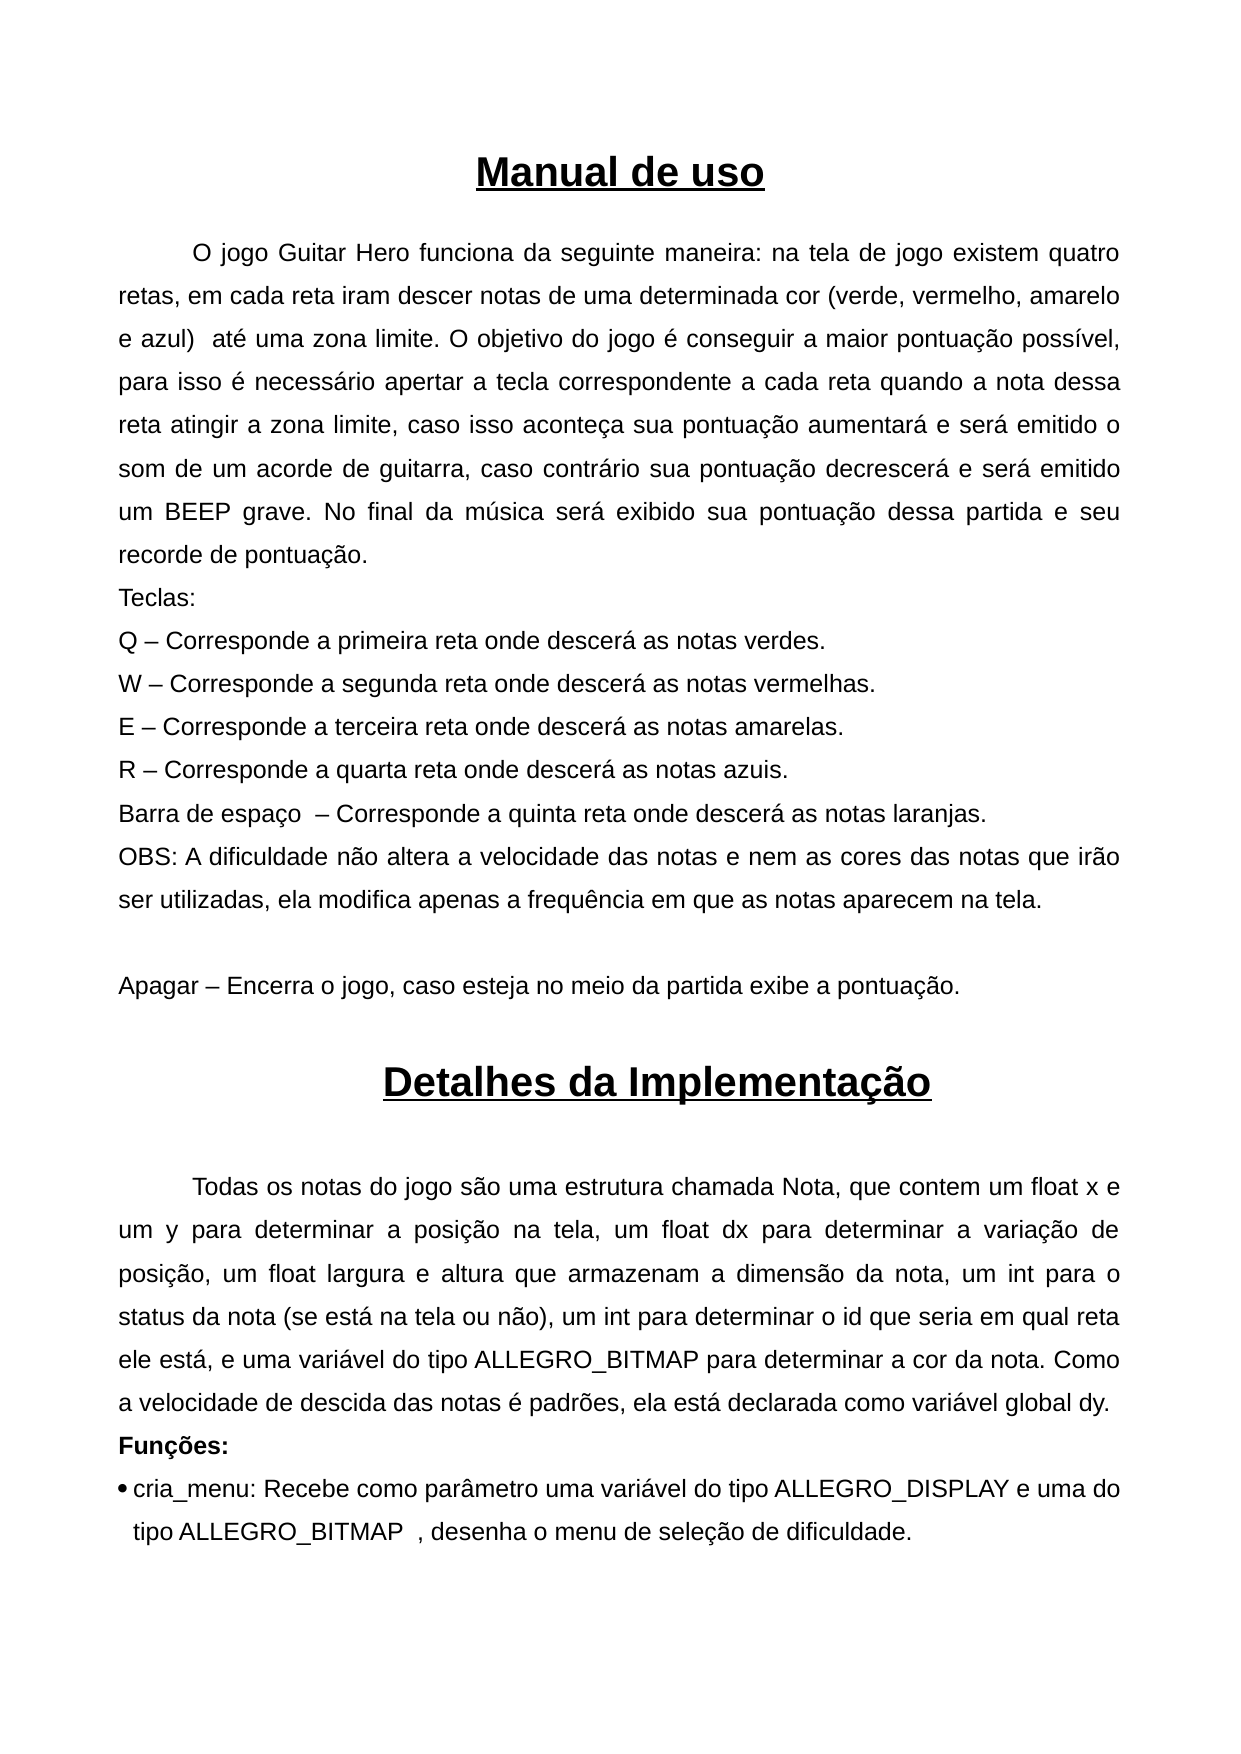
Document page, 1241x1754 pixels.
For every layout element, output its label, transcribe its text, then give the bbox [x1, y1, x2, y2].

text Teclas: [118, 583, 1122, 612]
text Detalhes da Implementação [118, 1057, 1122, 1105]
text Todas os notas do jogo são uma estrutura chamada Nota, que contem um float x e um y para determinar a posição na tela, um float dx para determinar a variação de posição, um float largura e altura que armazenam a dimensão da nota, um int para o status da nota (se está na tela ou não), um int para determinar o id que seria em qual reta ele está, e uma variável do tipo ALLEGRO_BITMAP para determinar a cor da nota. Como a velocidade de descida das notas é padrões, ela está declarada como variável global dy. [118, 1172, 1122, 1417]
text Barra de espaço – Corresponde a quinta reta onde descerá as notas laranjas. [118, 798, 1122, 827]
text E – Corresponde a terceira reta onde descerá as notas amarelas. [118, 712, 1122, 741]
text W – Corresponde a segunda reta onde descerá as notas vermelhas. [118, 669, 1122, 698]
text Funções: [118, 1431, 1122, 1460]
list cria_menu: Recebe como parâmetro uma variável do tipo ALLEGRO_DISPLAY e uma do tipo ALLEGRO_BITMAP , desenha o menu de seleção de dificuldade. [118, 1474, 1122, 1546]
text Manual de uso [118, 147, 1122, 195]
text Q – Corresponde a primeira reta onde descerá as notas verdes. [118, 626, 1122, 655]
text Apagar – Encerra o jogo, caso esteja no meio da partida exibe a pontuação. [118, 971, 1122, 1000]
text R – Corresponde a quarta reta onde descerá as notas azuis. [118, 755, 1122, 784]
text OBS: A dificuldade não altera a velocidade das notas e nem as cores das notas que irão ser utilizadas, ela modifica apenas a frequência em que as notas aparecem na tela. [118, 842, 1122, 913]
text O jogo Guitar Hero funciona da seguinte maneira: na tela de jogo existem quatro retas, em cada reta iram descer notas de uma determinada cor (verde, vermelho, amarelo e azul) até uma zona limite. O objetivo do jogo é conseguir a maior pontuação possível, para isso é necessário apertar a tecla correspondente a cada reta quando a nota dessa reta atingir a zona limite, caso isso aconteça sua pontuação aumentará e será emitido o som de um acorde de guitarra, caso contrário sua pontuação decrescerá e será emitido um BEEP grave. No final da música será exibido sua pontuação dessa partida e seu recorde de pontuação. [118, 238, 1122, 568]
